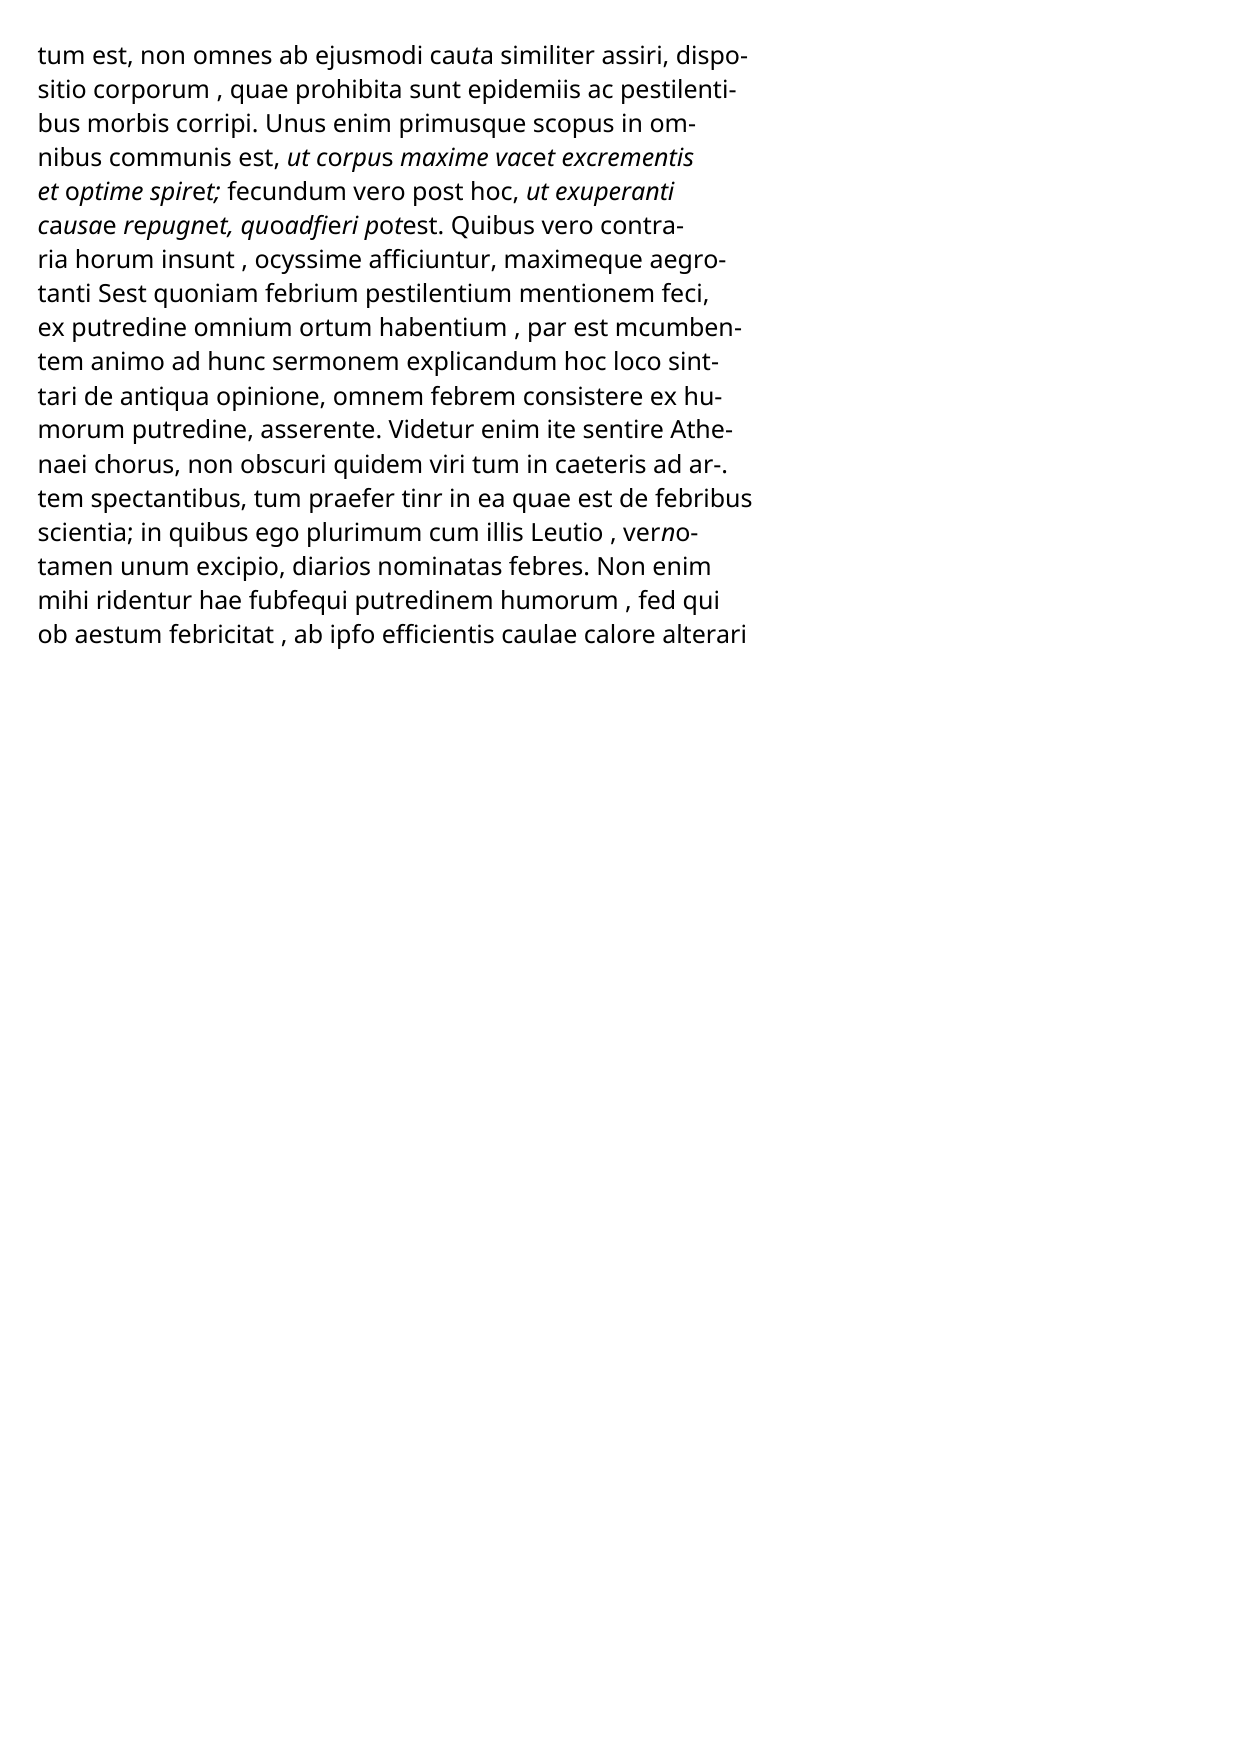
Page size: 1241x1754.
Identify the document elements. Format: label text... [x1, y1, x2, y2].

text tum est, non omnes ab ejusmodi cauta similiter assiri, dispo- sitio corporum , quae prohibita sunt epidemiis ac pestilenti- bus morbis corripi. Unus enim primusque scopus in om- nibus communis est, ut corpus maxime vacet excrementis et optime spiret; fecundum vero post hoc, ut exuperanti causae repugnet, quoadfieri potest. Quibus vero contra- ria horum insunt , ocyssime afficiuntur, maximeque aegro- tanti Sest quoniam febrium pestilentium mentionem feci, ex putredine omnium ortum habentium , par est mcumben- tem animo ad hunc sermonem explicandum hoc loco sint- tari de antiqua opinione, omnem febrem consistere ex hu- morum putredine, asserente. Videtur enim ite sentire Athe- naei chorus, non obscuri quidem viri tum in caeteris ad ar-. tem spectantibus, tum praefer tinr in ea quae est de febribus scientia; in quibus ego plurimum cum illis Leutio , verno- tamen unum excipio, diarios nominatas febres. Non enim mihi ridentur hae fubfequi putredinem humorum , fed qui ob aestum febricitat , ab ipfo efficientis caulae calore alterari [37, 37, 1203, 651]
